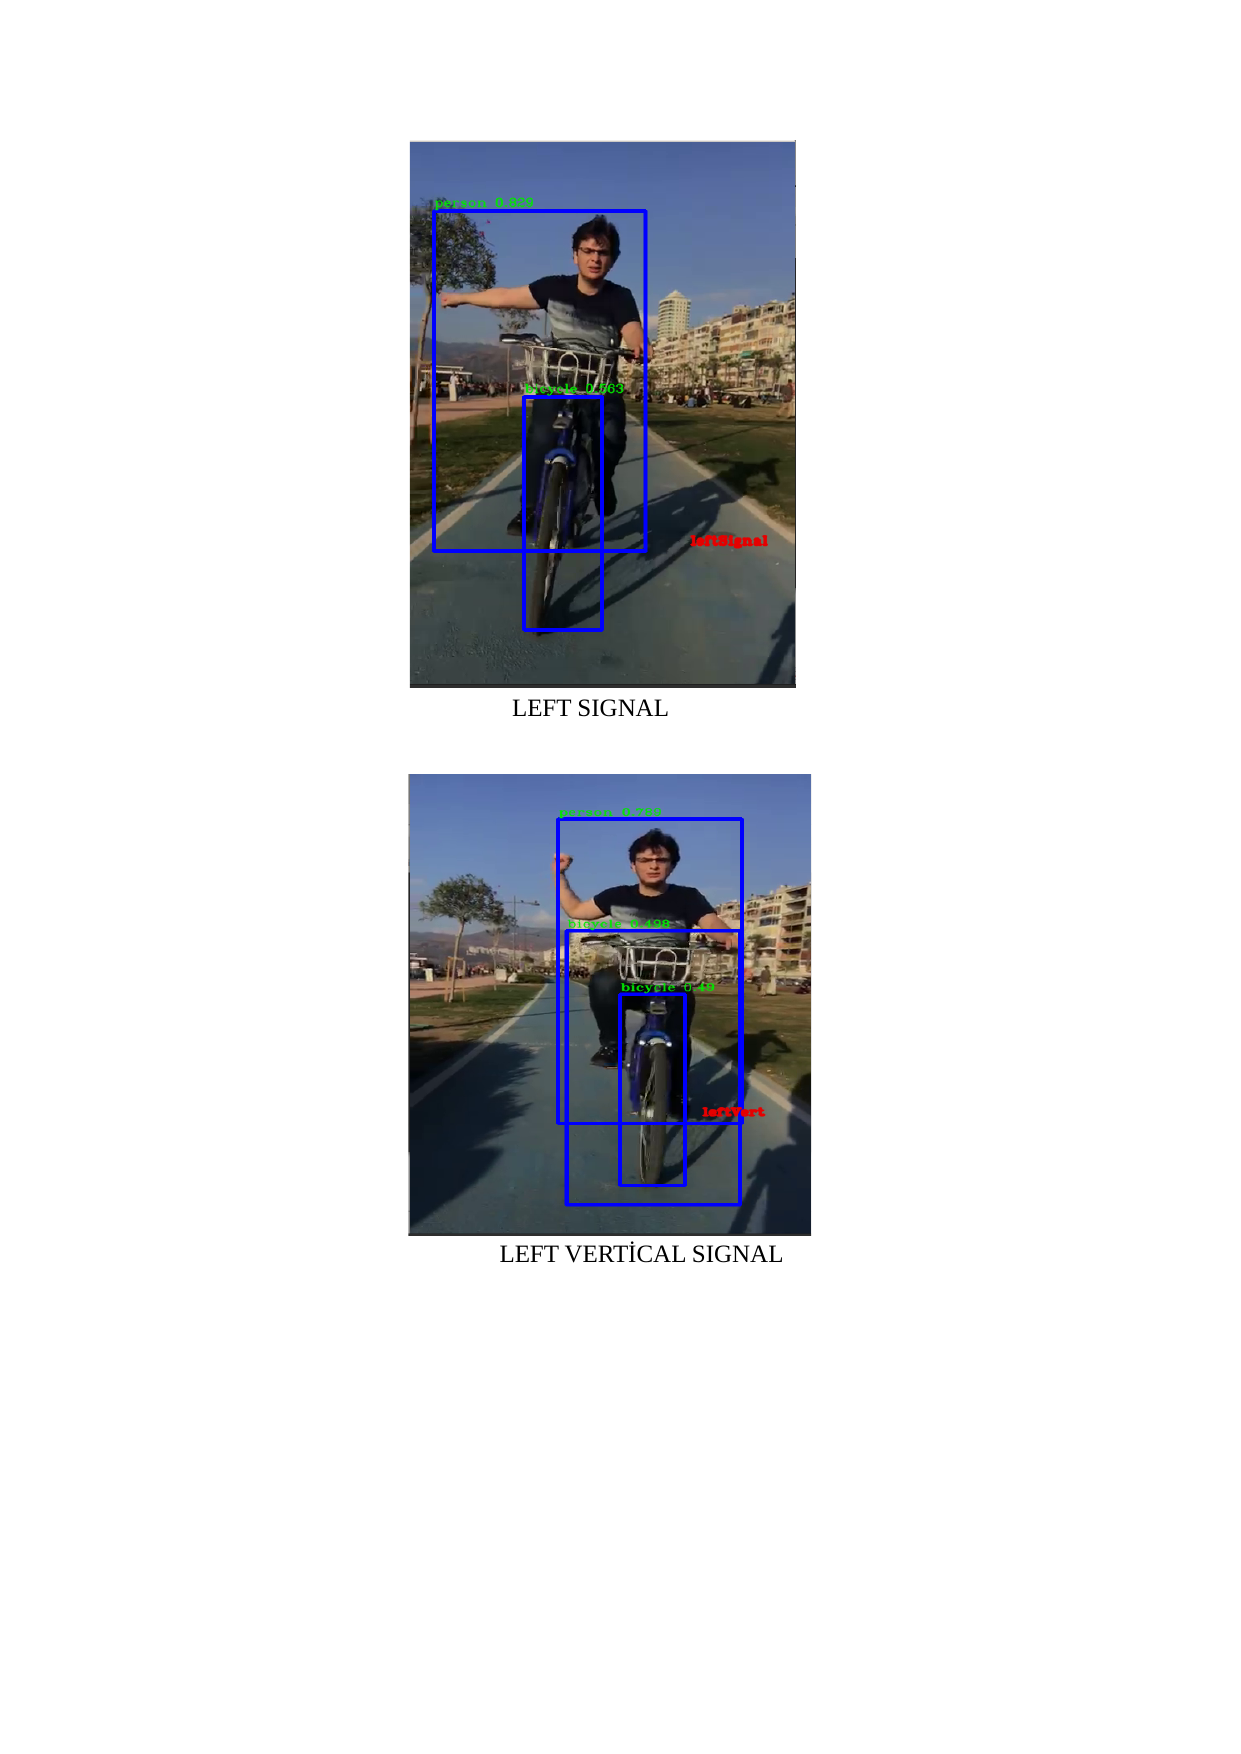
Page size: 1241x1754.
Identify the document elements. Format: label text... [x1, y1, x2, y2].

picture [409, 140, 796, 688]
picture [408, 774, 812, 1236]
text LEFT VERTİCAL SIGNAL [118, 1239, 1122, 1268]
text LEFT SIGNAL [118, 693, 1122, 722]
